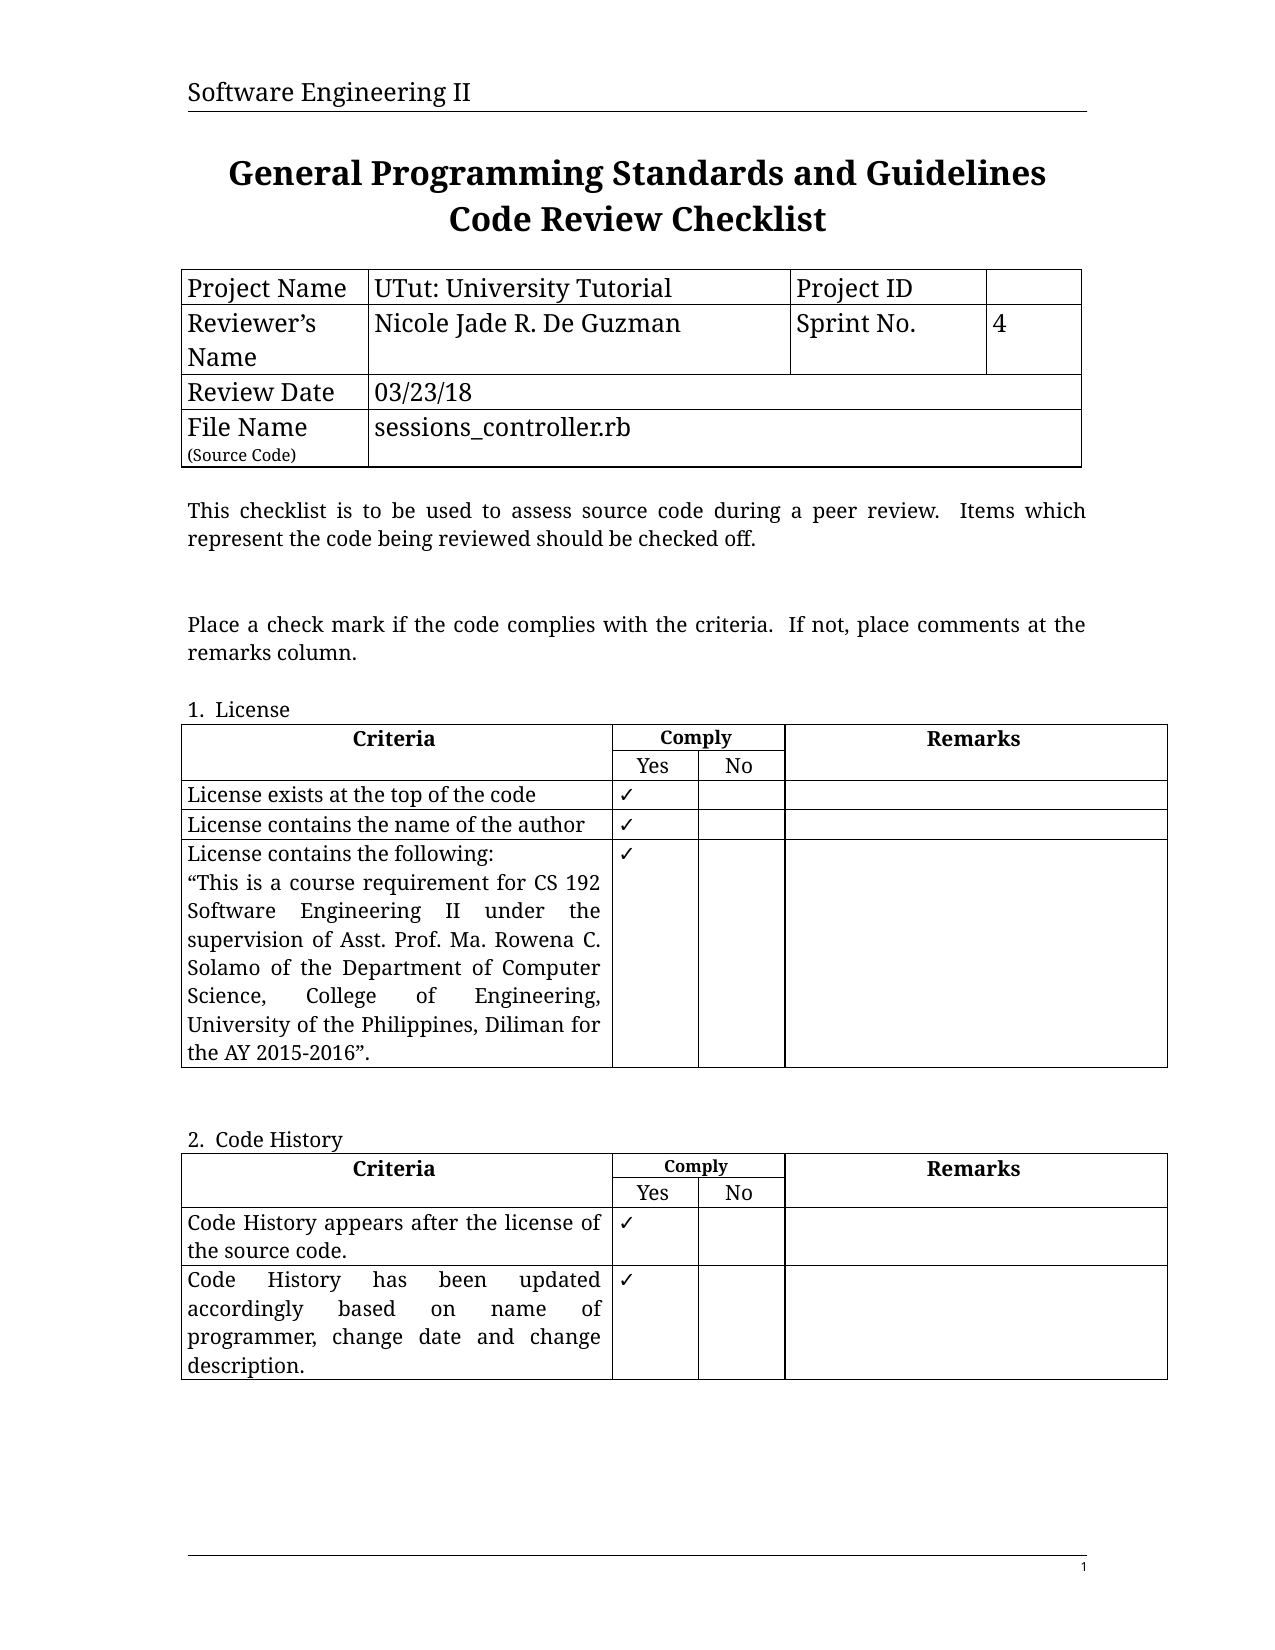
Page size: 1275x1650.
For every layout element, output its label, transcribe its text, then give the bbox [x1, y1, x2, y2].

table_cell [699, 1266, 784, 1379]
table_header [987, 270, 992, 304]
text 2. Code History [187, 1125, 1087, 1153]
table_cell Review Date [357, 375, 368, 409]
table_cell [786, 1266, 1167, 1379]
table_header Criteria [182, 1154, 612, 1207]
text General Programming Standards and Guidelines Code Review Checklist [187, 150, 1087, 241]
text This checklist is to be used to assess source code during a peer review. Items which represent the code being reviewed should be checked off. [187, 496, 1087, 553]
table_cell Nicole Jade R. De Guzman [369, 305, 790, 373]
table_header Comply [774, 1154, 784, 1177]
text Place a check mark if the code complies with the criteria. If not, place comments at the remarks column. [187, 610, 1087, 667]
table_header Remarks [786, 1154, 1167, 1207]
table_cell No [699, 1178, 704, 1207]
table_cell [774, 781, 784, 809]
table_cell Yes [613, 751, 618, 779]
table_cell Yes [687, 1178, 698, 1207]
table_header Remarks [786, 725, 1167, 779]
table_cell Reviewer’s Name [357, 305, 368, 373]
text 1. License [187, 695, 1087, 723]
table_cell [786, 840, 1167, 1067]
table_cell Reviewer’s Name [182, 305, 187, 373]
table_cell [786, 781, 791, 809]
table_cell No [699, 751, 704, 779]
table_cell [1156, 810, 1167, 838]
table_header Comply [613, 725, 618, 750]
table_cell Sprint No. [791, 305, 986, 373]
table_cell Yes [687, 751, 698, 779]
table_cell No [774, 1178, 784, 1207]
table_header Criteria [182, 725, 612, 779]
table_cell ✓ [613, 781, 618, 809]
table_cell Yes [613, 1178, 618, 1207]
table_cell [786, 810, 791, 838]
table_header Project Name [357, 270, 368, 304]
table_cell [1156, 781, 1167, 809]
table_cell [786, 1208, 1167, 1264]
table_cell ✓ [613, 1208, 698, 1264]
table_cell 03/23/18 [1070, 375, 1081, 409]
table_cell ✓ [687, 781, 698, 809]
table_cell [699, 810, 704, 838]
table_cell 4 [987, 305, 1081, 373]
table_cell ✓ [613, 840, 698, 1067]
table_cell [699, 840, 784, 1067]
table_cell [699, 1208, 784, 1264]
table_cell File Name (Source Code) [357, 410, 368, 466]
table_cell ✓ [687, 810, 698, 838]
table_cell sessions_controller.rb [369, 410, 1081, 466]
table_header Comply [774, 725, 784, 750]
table_cell No [774, 751, 784, 779]
table_cell ✓ [613, 1266, 698, 1379]
table_cell [699, 781, 704, 809]
table_header Project ID [976, 270, 986, 304]
table_cell 03/23/18 [369, 375, 374, 409]
table_cell ✓ [613, 810, 618, 838]
table_header [1070, 270, 1081, 304]
table_cell [774, 810, 784, 838]
